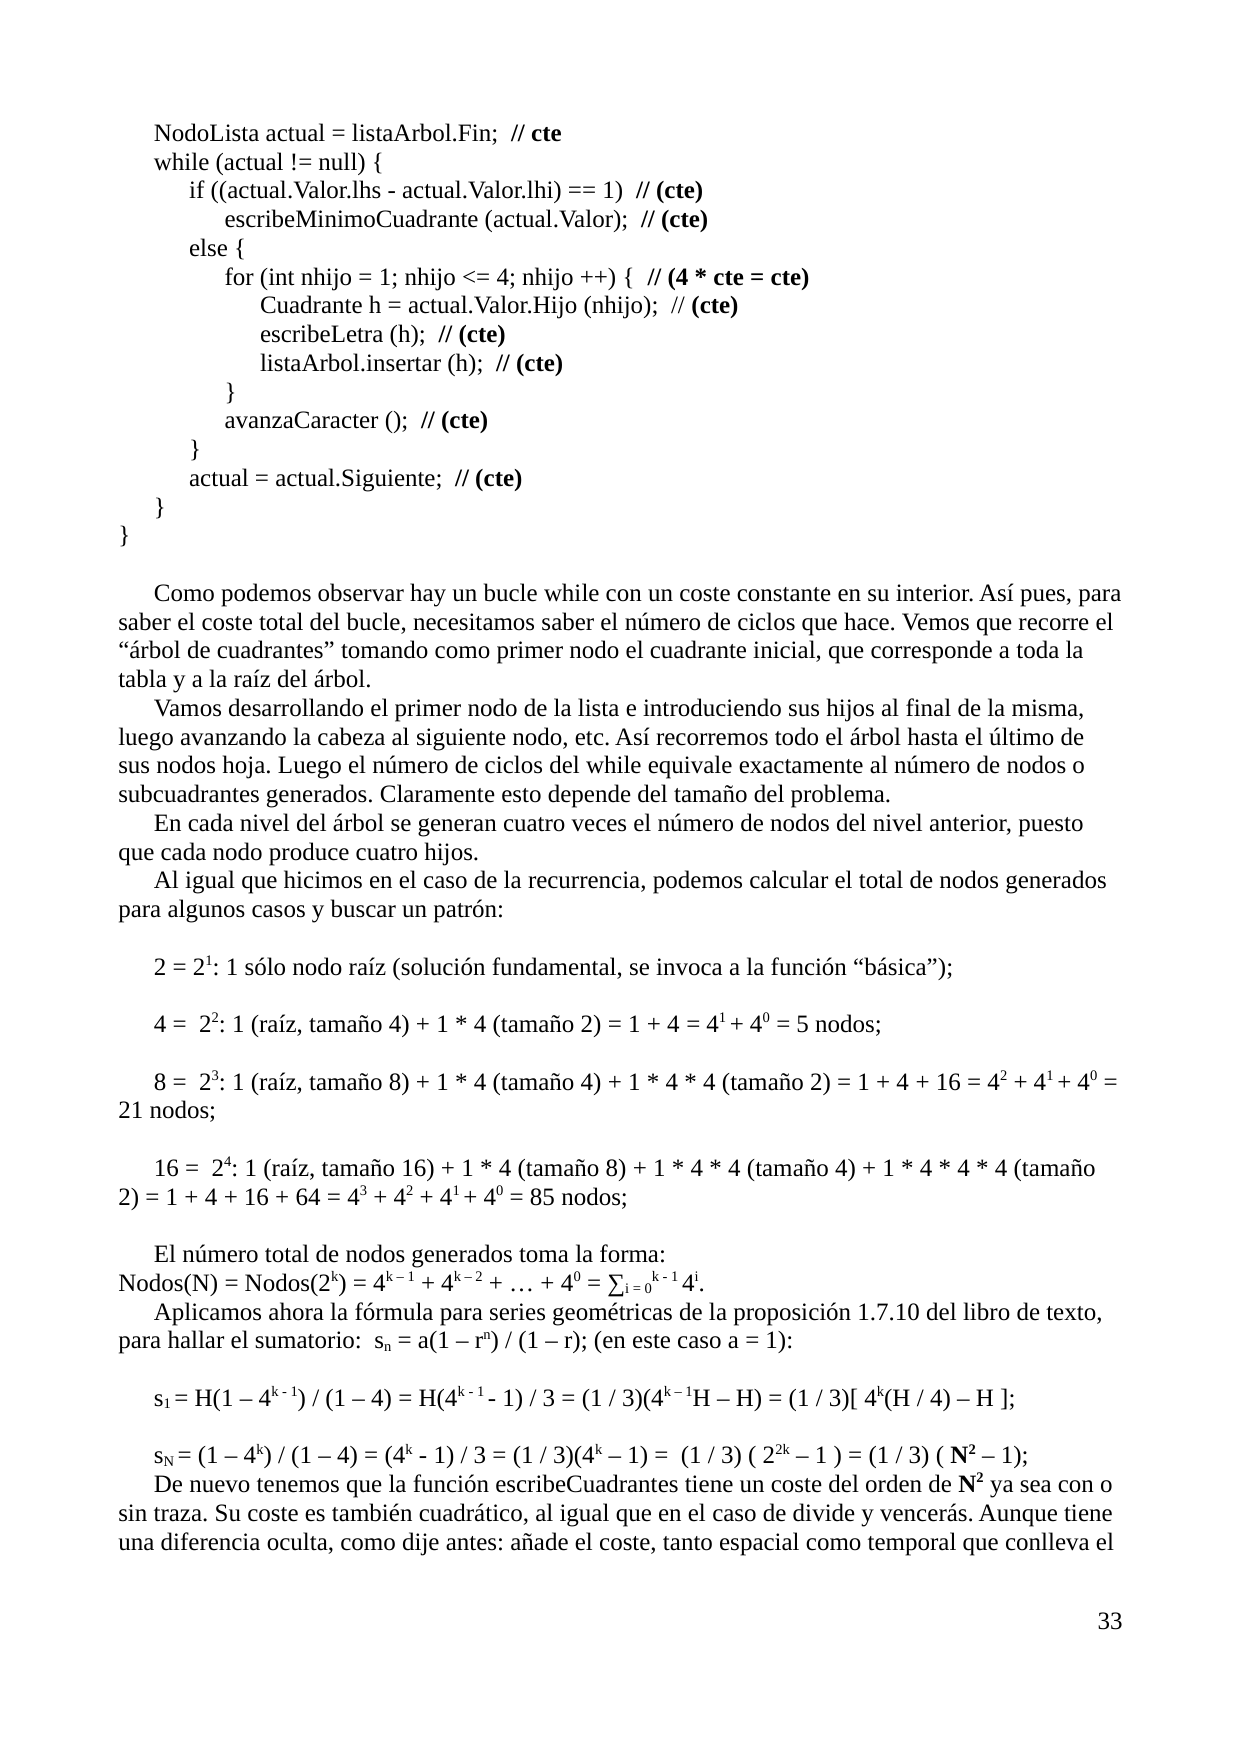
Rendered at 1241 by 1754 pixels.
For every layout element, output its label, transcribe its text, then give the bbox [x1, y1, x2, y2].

text s1 = H(1 – 4k - 1) / (1 – 4) = H(4k - 1 - 1) / 3 = (1 / 3)(4k – 1H – H) = (1 / 3)[ 4k(H / 4) – H ]; [118, 1383, 1122, 1412]
text Vamos desarrollando el primer nodo de la lista e introduciendo sus hijos al final de la misma, luego avanzando la cabeza al siguiente nodo, etc. Así recorremos todo el árbol hasta el último de sus nodos hoja. Luego el número de ciclos del while equivale exactamente al número de nodos o subcuadrantes generados. Claramente esto depende del tamaño del problema. [118, 693, 1122, 808]
text 8 = 23: 1 (raíz, tamaño 8) + 1 * 4 (tamaño 4) + 1 * 4 * 4 (tamaño 2) = 1 + 4 + 16 = 42 + 41 + 40 = 21 nodos; [118, 1067, 1122, 1124]
text listaArbol.insertar (h); // (cte) [118, 348, 1122, 377]
text Cuadrante h = actual.Valor.Hijo (nhijo); // (cte) [118, 291, 1122, 319]
text else { [118, 233, 1122, 262]
text De nuevo tenemos que la función escribeCuadrantes tiene un coste del orden de N2 ya sea con o sin traza. Su coste es también cuadrático, al igual que en el caso de divide y vencerás. Aunque tiene una diferencia oculta, como dije antes: añade el coste, tanto espacial como temporal que conlleva el [118, 1469, 1122, 1556]
text } [118, 434, 1122, 463]
text El número total de nodos generados toma la forma: [118, 1239, 1122, 1268]
text avanzaCaracter (); // (cte) [118, 406, 1122, 434]
text Como podemos observar hay un bucle while con un coste constante en su interior. Así pues, para saber el coste total del bucle, necesitamos saber el número de ciclos que hace. Vemos que recorre el “árbol de cuadrantes” tomando como primer nodo el cuadrante inicial, que corresponde a toda la tabla y a la raíz del árbol. [118, 578, 1122, 693]
text 2 = 21: 1 sólo nodo raíz (solución fundamental, se invoca a la función “básica”); [118, 952, 1122, 981]
text sN = (1 – 4k) / (1 – 4) = (4k - 1) / 3 = (1 / 3)(4k – 1) = (1 / 3) ( 22k – 1 ) = (1 / 3) ( N2 – 1); [118, 1441, 1122, 1469]
text } [118, 492, 1122, 521]
text } [118, 377, 1122, 406]
text 4 = 22: 1 (raíz, tamaño 4) + 1 * 4 (tamaño 2) = 1 + 4 = 41 + 40 = 5 nodos; [118, 1009, 1122, 1038]
text Al igual que hicimos en el caso de la recurrencia, podemos calcular el total de nodos generados para algunos casos y buscar un patrón: [118, 866, 1122, 923]
text escribeMinimoCuadrante (actual.Valor); // (cte) [118, 204, 1122, 233]
text for (int nhijo = 1; nhijo <= 4; nhijo ++) { // (4 * cte = cte) [118, 262, 1122, 291]
text } [118, 521, 1122, 549]
text NodoLista actual = listaArbol.Fin; // cte [118, 118, 1122, 147]
text 16 = 24: 1 (raíz, tamaño 16) + 1 * 4 (tamaño 8) + 1 * 4 * 4 (tamaño 4) + 1 * 4 * 4 * 4 (tamaño 2) = 1 + 4 + 16 + 64 = 43 + 42 + 41 + 40 = 85 nodos; [118, 1153, 1122, 1211]
text if ((actual.Valor.lhs - actual.Valor.lhi) == 1) // (cte) [118, 176, 1122, 204]
text Nodos(N) = Nodos(2k) = 4k – 1 + 4k – 2 + … + 40 = ∑i = 0k - 1 4i. [118, 1268, 1122, 1297]
text actual = actual.Siguiente; // (cte) [118, 463, 1122, 492]
text En cada nivel del árbol se generan cuatro veces el número de nodos del nivel anterior, puesto que cada nodo produce cuatro hijos. [118, 808, 1122, 866]
text while (actual != null) { [118, 147, 1122, 176]
text escribeLetra (h); // (cte) [118, 319, 1122, 348]
text Aplicamos ahora la fórmula para series geométricas de la proposición 1.7.10 del libro de texto, para hallar el sumatorio: sn = a(1 – rn) / (1 – r); (en este caso a = 1): [118, 1297, 1122, 1354]
